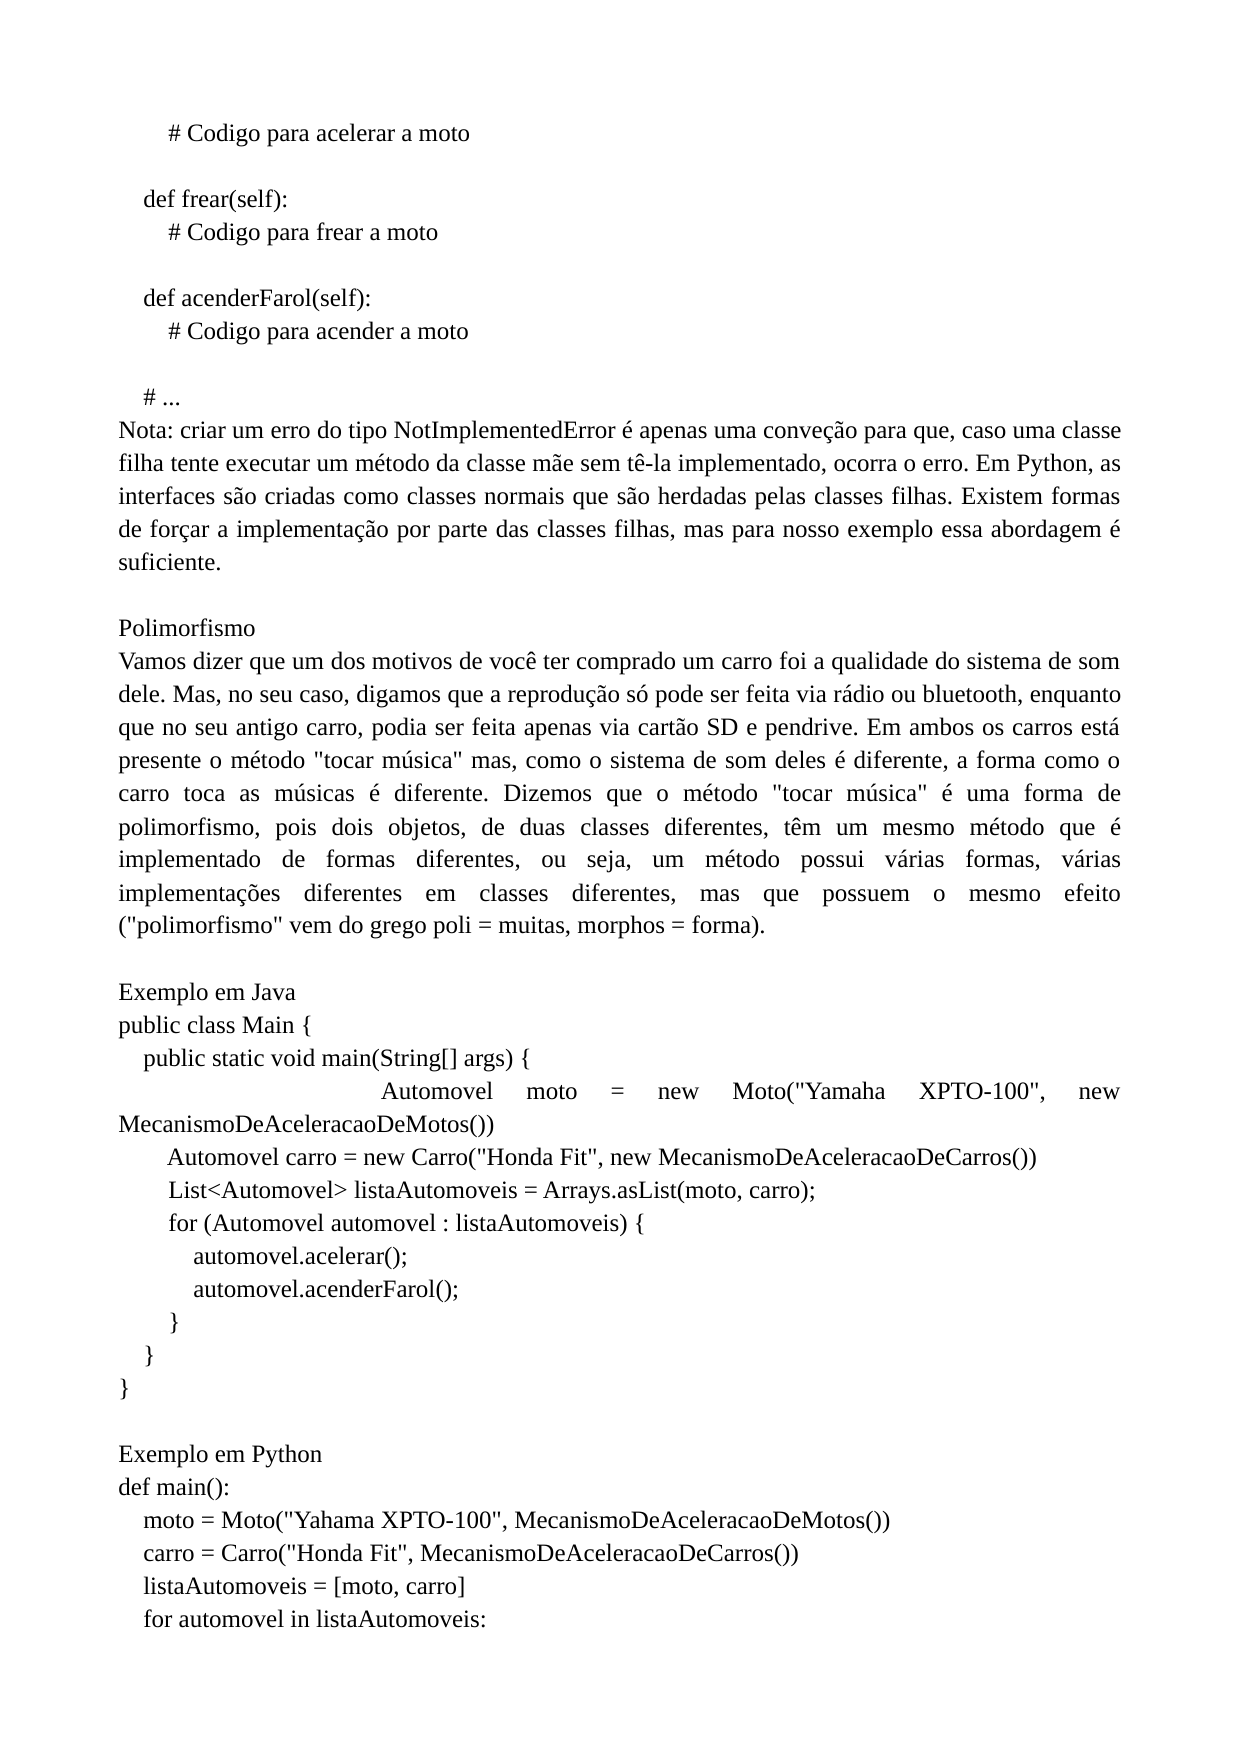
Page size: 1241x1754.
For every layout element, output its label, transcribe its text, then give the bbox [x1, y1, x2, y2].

text def frear(self): [118, 184, 1122, 213]
text def acenderFarol(self): [118, 283, 1122, 312]
text } [118, 1307, 1122, 1336]
text # Codigo para frear a moto [118, 217, 1122, 246]
text automovel.acenderFarol(); [118, 1274, 1122, 1303]
text } [118, 1373, 1122, 1402]
text # ... [118, 382, 1122, 411]
text automovel.acelerar(); [118, 1241, 1122, 1269]
text for (Automovel automovel : listaAutomoveis) { [118, 1208, 1122, 1237]
text Nota: criar um erro do tipo NotImplementedError é apenas uma conveção para que, caso uma classe filha tente executar um método da classe mãe sem tê-la implementado, ocorra o erro. Em Python, as interfaces são criadas como classes normais que são herdadas pelas classes filhas. Existem formas de forçar a implementação por parte das classes filhas, mas para nosso exemplo essa abordagem é suficiente. [118, 415, 1122, 576]
text carro = Carro("Honda Fit", MecanismoDeAceleracaoDeCarros()) [118, 1538, 1122, 1567]
text Automovel moto = new Moto("Yamaha XPTO-100", new MecanismoDeAceleracaoDeMotos()) [118, 1076, 1122, 1137]
text listaAutomoveis = [moto, carro] [118, 1571, 1122, 1600]
text # Codigo para acelerar a moto [118, 118, 1122, 147]
text Exemplo em Java [118, 977, 1122, 1005]
text # Codigo para acender a moto [118, 316, 1122, 345]
text Polimorfismo [118, 613, 1122, 642]
text public class Main { [118, 1010, 1122, 1038]
text Automovel carro = new Carro("Honda Fit", new MecanismoDeAceleracaoDeCarros()) [118, 1142, 1122, 1171]
text Vamos dizer que um dos motivos de você ter comprado um carro foi a qualidade do sistema de som dele. Mas, no seu caso, digamos que a reprodução só pode ser feita via rádio ou bluetooth, enquanto que no seu antigo carro, podia ser feita apenas via cartão SD e pendrive. Em ambos os carros está presente o método "tocar música" mas, como o sistema de som deles é diferente, a forma como o carro toca as músicas é diferente. Dizemos que o método "tocar música" é uma forma de polimorfismo, pois dois objetos, de duas classes diferentes, têm um mesmo método que é implementado de formas diferentes, ou seja, um método possui várias formas, várias implementações diferentes em classes diferentes, mas que possuem o mesmo efeito ("polimorfismo" vem do grego poli = muitas, morphos = forma). [118, 646, 1122, 939]
text Exemplo em Python [118, 1439, 1122, 1468]
text } [118, 1340, 1122, 1369]
text public static void main(String[] args) { [118, 1043, 1122, 1071]
text List<Automovel> listaAutomoveis = Arrays.asList(moto, carro); [118, 1175, 1122, 1203]
text for automovel in listaAutomoveis: [118, 1604, 1122, 1633]
text def main(): [118, 1472, 1122, 1501]
text moto = Moto("Yahama XPTO-100", MecanismoDeAceleracaoDeMotos()) [118, 1505, 1122, 1534]
